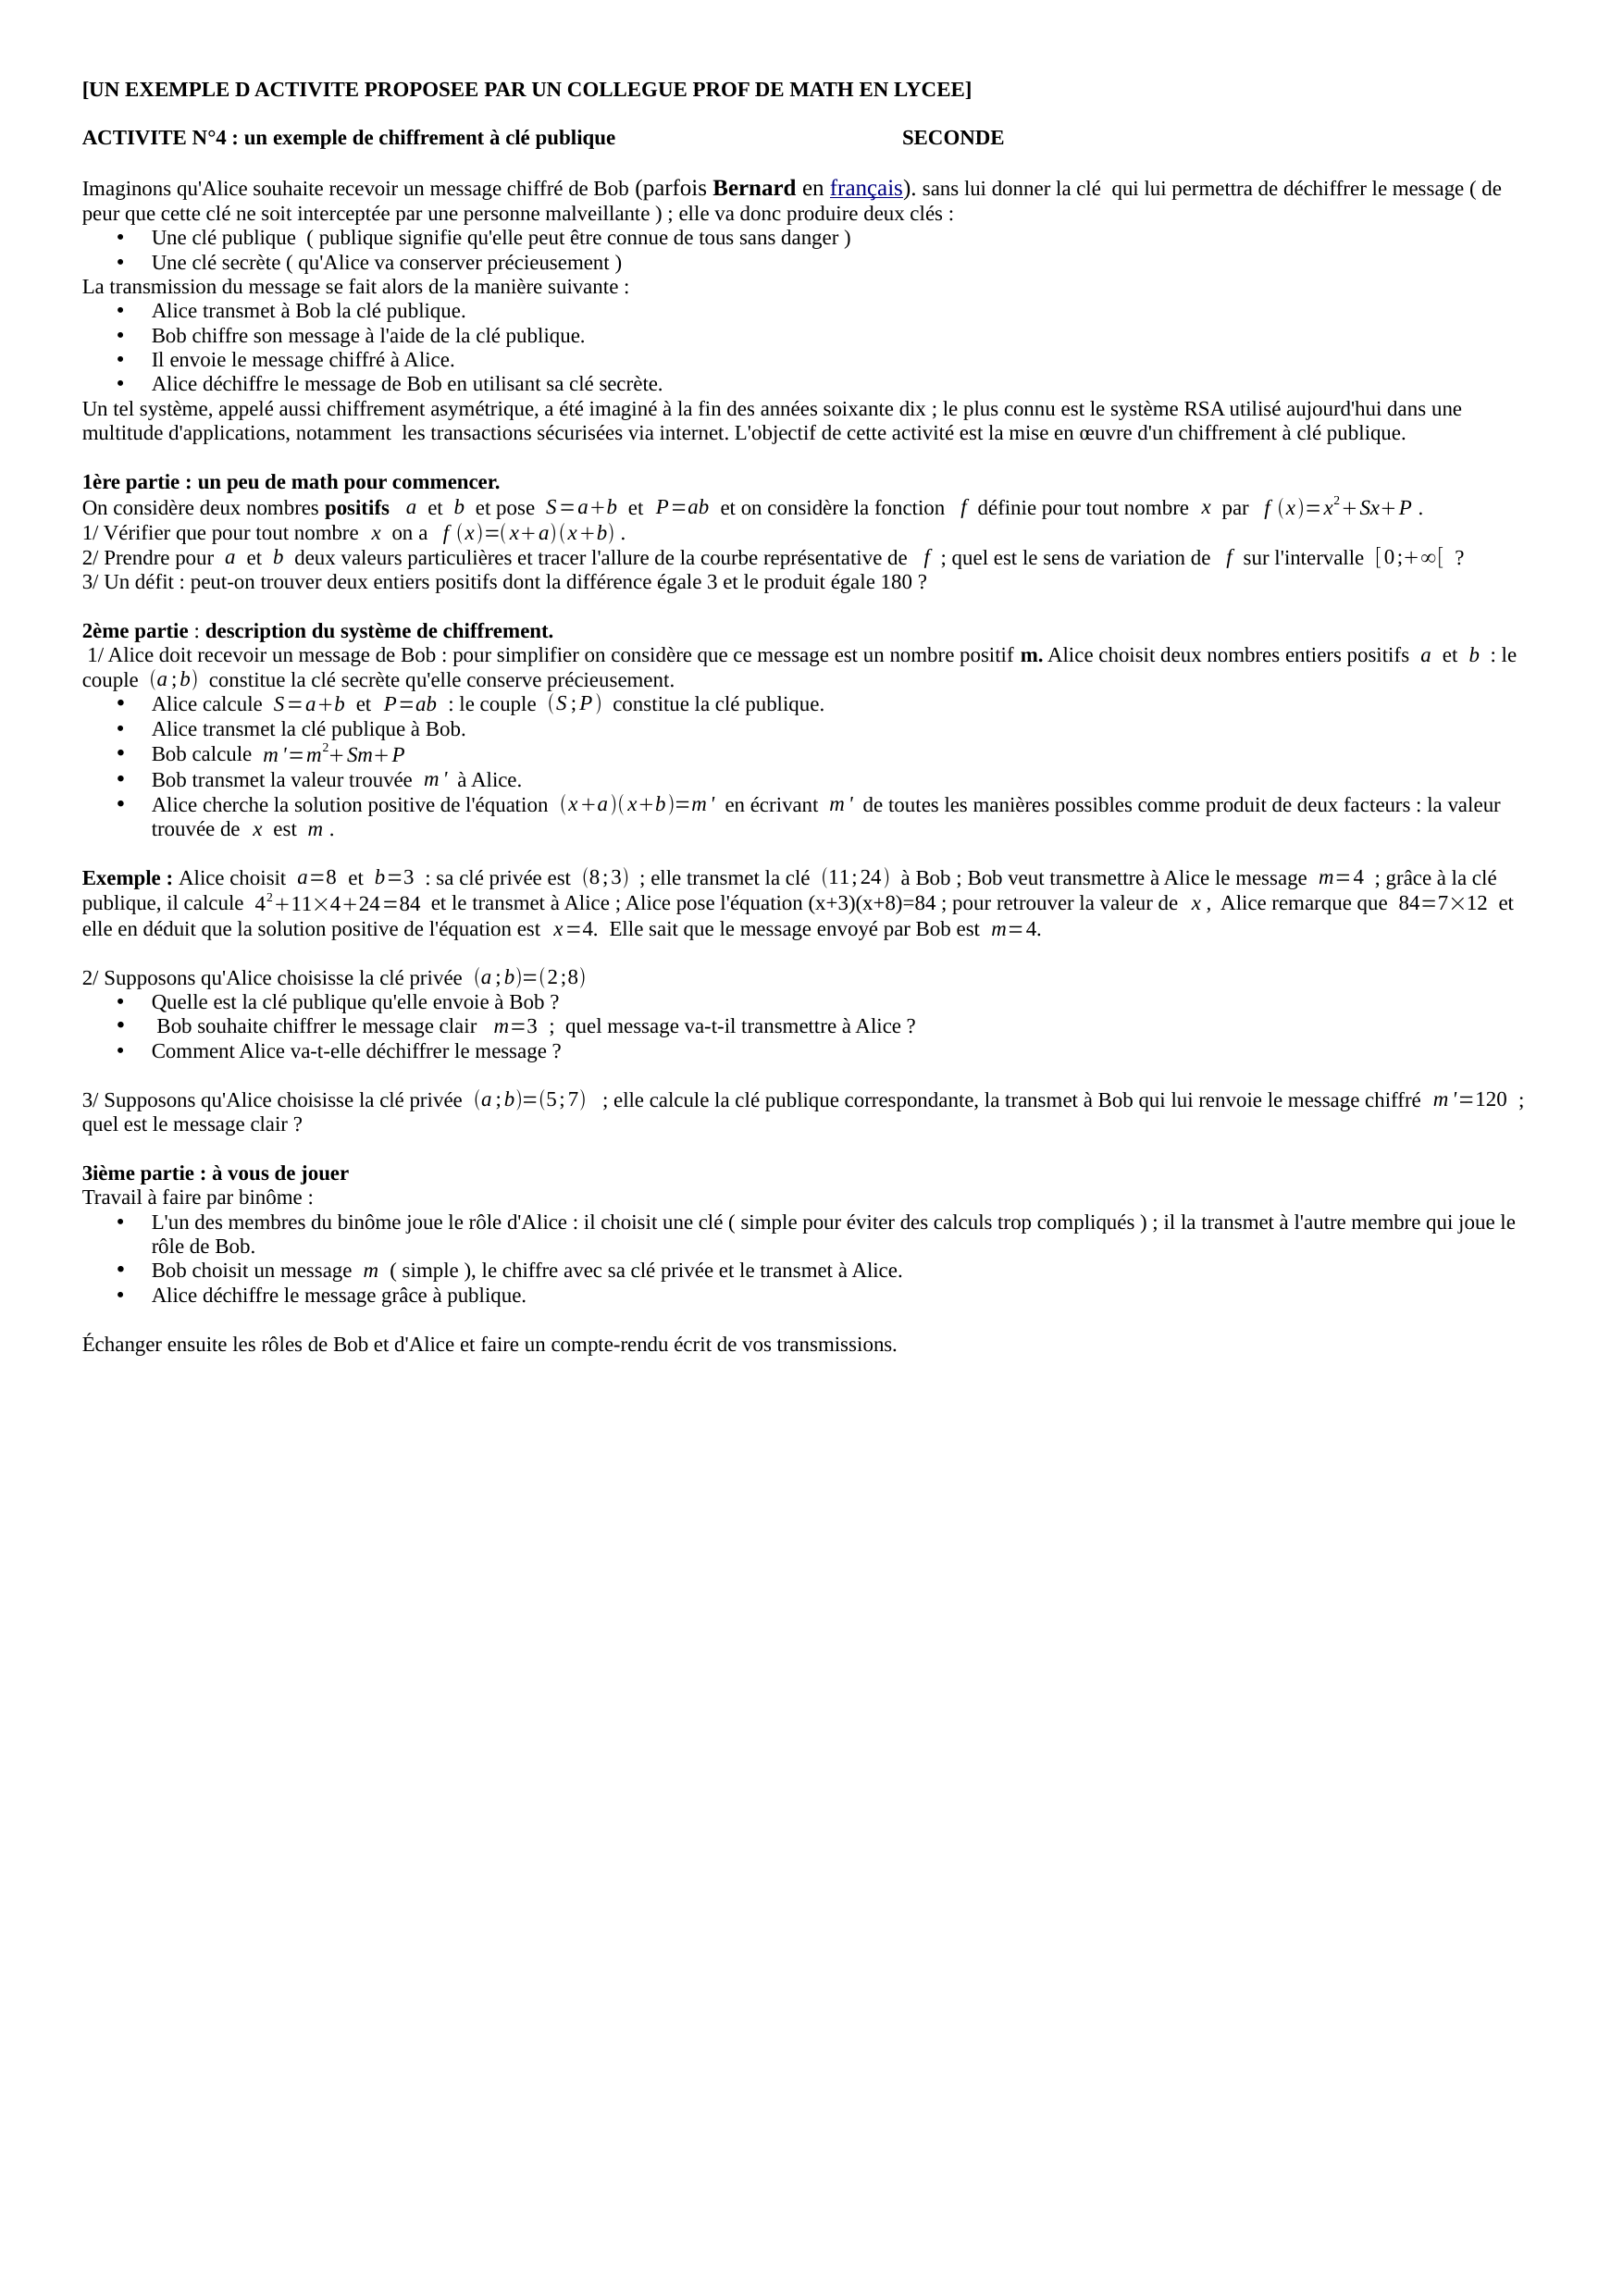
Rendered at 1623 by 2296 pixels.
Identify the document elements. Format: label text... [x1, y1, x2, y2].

text 3ième partie : à vous de jouer [81, 1160, 1541, 1185]
text 1/ Alice doit recevoir un message de Bob : pour simplifier on considère que ce message est un nombre positif m. Alice choisit deux nombres entiers positifs et : le couple constitue la clé secrète qu'elle conserve précieusement. [81, 642, 1541, 691]
list Il envoie le message chiffré à Alice. [117, 347, 1541, 371]
text 2/ Supposons qu'Alice choisisse la clé privée [81, 965, 1541, 989]
list Alice calcule et : le couple constitue la clé publique. [117, 691, 1541, 716]
text On considère deux nombres positifs et et pose et et on considère la fonction définie pour tout nombre par . [81, 493, 1541, 521]
list Une clé publique ( publique signifie qu'elle peut être connue de tous sans danger ) [117, 225, 1541, 249]
text 3/ Un défit : peut-on trouver deux entiers positifs dont la différence égale 3 et le produit égale 180 ? [81, 569, 1541, 594]
text Un tel système, appelé aussi chiffrement asymétrique, a été imaginé à la fin des années soixante dix ; le plus connu est le système RSA utilisé aujourd'hui dans une multitude d'applications, notamment les transactions sécurisées via internet. L'objectif de cette activité est la mise en œuvre d'un chiffrement à clé publique. [81, 396, 1541, 444]
text [UN EXEMPLE D ACTIVITE PROPOSEE PAR UN COLLEGUE PROF DE MATH EN LYCEE] [81, 77, 1541, 101]
text 2/ Prendre pour et deux valeurs particulières et tracer l'allure de la courbe représentative de ; quel est le sens de variation de sur l'intervalle ? [81, 545, 1541, 569]
list Bob transmet la valeur trouvée à Alice. [117, 767, 1541, 792]
list Alice transmet à Bob la clé publique. [117, 298, 1541, 323]
text Échanger ensuite les rôles de Bob et d'Alice et faire un compte-rendu écrit de vos transmissions. [81, 1332, 1541, 1356]
text 3/ Supposons qu'Alice choisisse la clé privée ; elle calcule la clé publique correspondante, la transmet à Bob qui lui renvoie le message chiffré ; quel est le message clair ? [81, 1087, 1541, 1136]
text La transmission du message se fait alors de la manière suivante : [81, 274, 1541, 298]
list Alice cherche la solution positive de l'équation en écrivant de toutes les manières possibles comme produit de deux facteurs : la valeur trouvée de est . [117, 792, 1541, 841]
text Travail à faire par binôme : [81, 1185, 1541, 1210]
list Alice déchiffre le message de Bob en utilisant sa clé secrète. [117, 371, 1541, 396]
list L'un des membres du binôme joue le rôle d'Alice : il choisit une clé ( simple pour éviter des calculs trop compliqués ) ; il la transmet à l'autre membre qui joue le rôle de Bob. [117, 1210, 1541, 1258]
list Alice transmet la clé publique à Bob. [117, 716, 1541, 740]
list Bob calcule [117, 740, 1541, 767]
list Alice déchiffre le message grâce à publique. [117, 1283, 1541, 1308]
list Quelle est la clé publique qu'elle envoie à Bob ? [117, 989, 1541, 1014]
list Bob choisit un message ( simple ), le chiffre avec sa clé privée et le transmet à Alice. [117, 1258, 1541, 1283]
list Une clé secrète ( qu'Alice va conserver précieusement ) [117, 249, 1541, 274]
text ACTIVITE N°4 : un exemple de chiffrement à clé publique SECONDE [81, 125, 1541, 150]
text Exemple : Alice choisit et : sa clé privée est ; elle transmet la clé à Bob ; Bob veut transmettre à Alice le message ; grâce à la clé publique, il calcule et le transmet à Alice ; Alice pose l'équation (x+3)(x+8)=84 ; pour retrouver la valeur de Alice remarque que et elle en déduit que la solution positive de l'équation est Elle sait que le message envoyé par Bob est [81, 865, 1541, 940]
text 1/ Vérifier que pour tout nombre on a . [81, 521, 1541, 545]
list Bob chiffre son message à l'aide de la clé publique. [117, 323, 1541, 347]
list Comment Alice va-t-elle déchiffrer le message ? [117, 1038, 1541, 1063]
text 1ère partie : un peu de math pour commencer. [81, 469, 1541, 493]
list Bob souhaite chiffrer le message clair ; quel message va-t-il transmettre à Alice ? [117, 1014, 1541, 1038]
text Imaginons qu'Alice souhaite recevoir un message chiffré de Bob (parfois Bernard en français). sans lui donner la clé qui lui permettra de déchiffrer le message ( de peur que cette clé ne soit interceptée par une personne malveillante ) ; elle va donc produire deux clés : [81, 174, 1541, 225]
text 2ème partie : description du système de chiffrement. [81, 618, 1541, 642]
